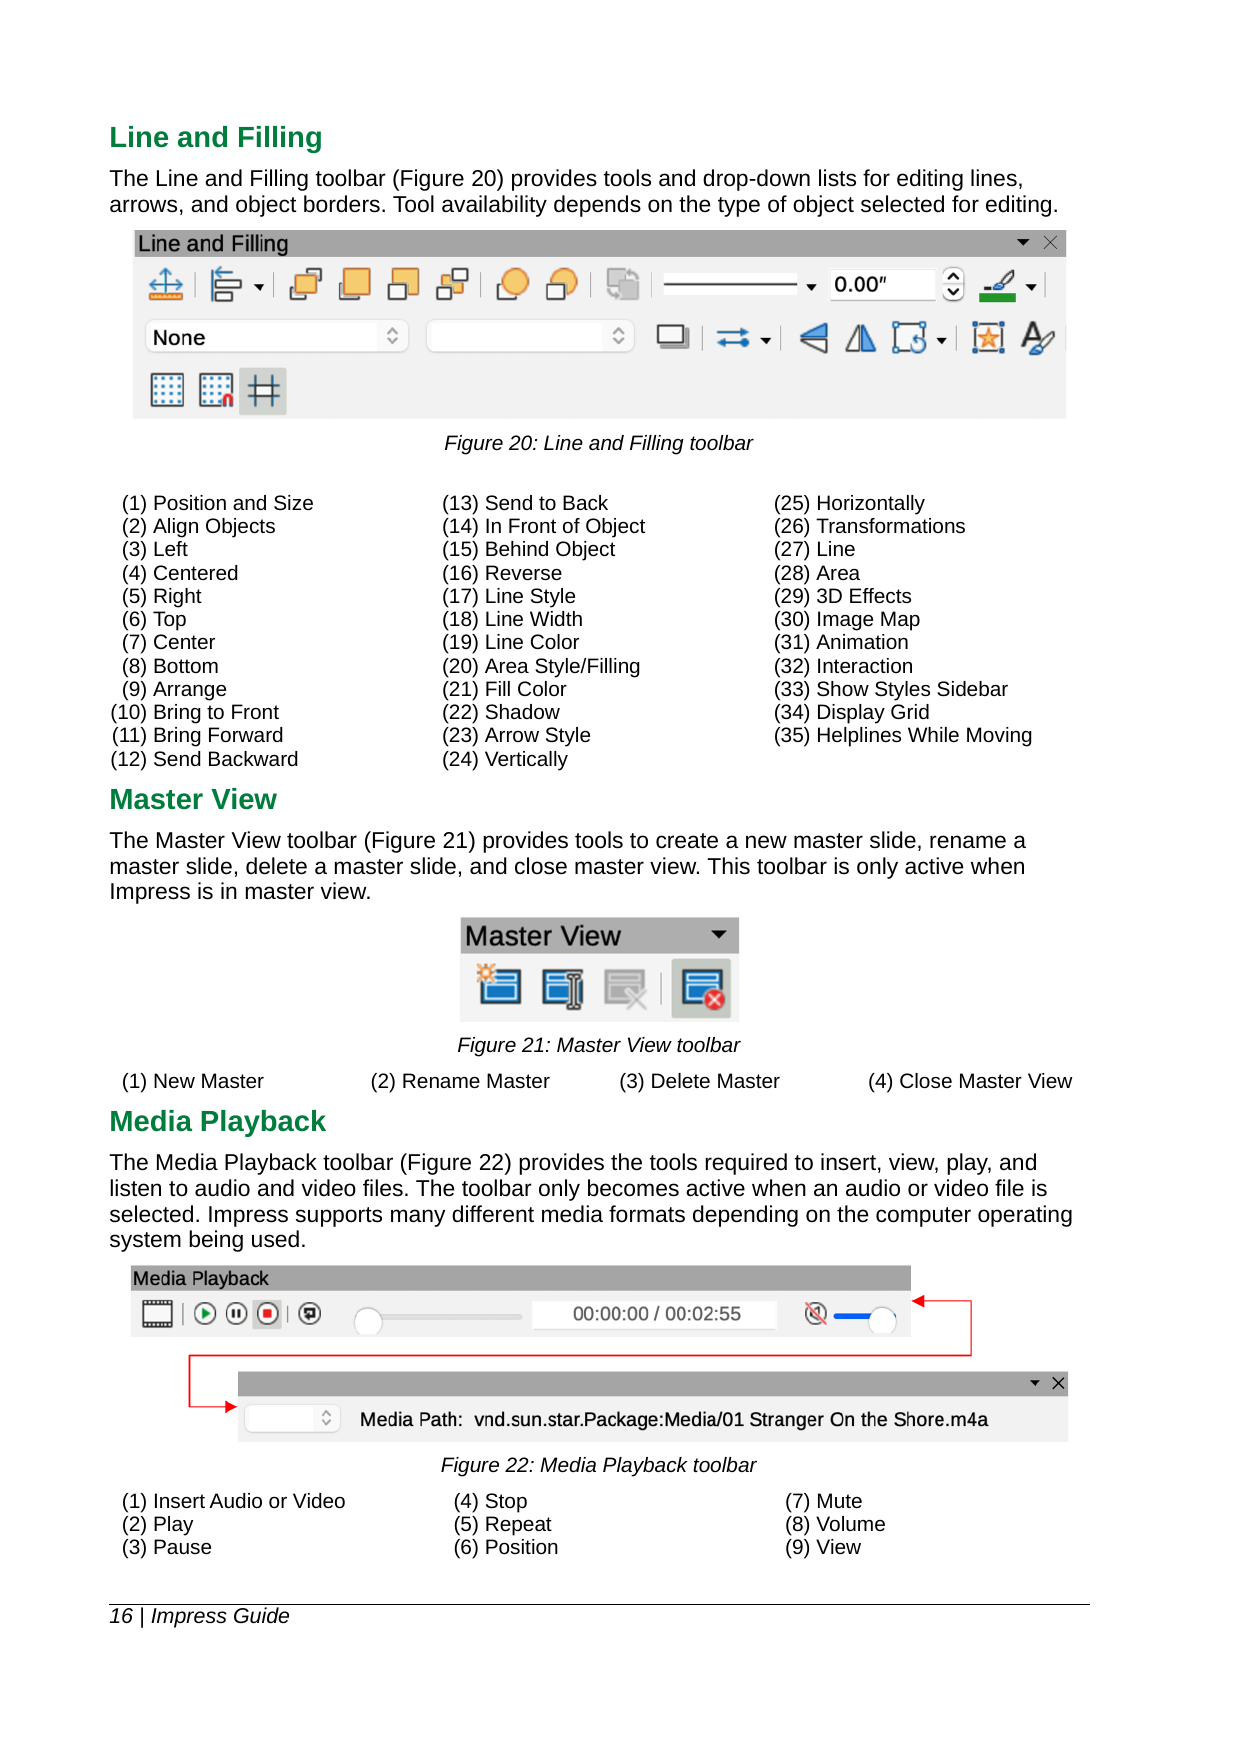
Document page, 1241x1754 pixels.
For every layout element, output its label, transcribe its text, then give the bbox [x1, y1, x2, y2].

list 3D Effects [816, 584, 1090, 608]
list Helplines While Moving [816, 724, 1090, 747]
text The Line and Filling toolbar (Figure 20) provides tools and drop-down lists for editing lines, arrows, and object borders. Tool availability depends on the type of object selected for editing. [109, 166, 1090, 217]
list Line Color [484, 631, 758, 654]
list Delete Master [650, 1069, 841, 1093]
subtitle Line and Filling [109, 121, 1090, 154]
list Center [153, 631, 426, 654]
list Volume [816, 1513, 1090, 1536]
list Line [816, 538, 1090, 561]
text The Media Playback toolbar (Figure 22) provides the tools required to insert, view, play, and listen to audio and video files. The toolbar only becomes active when an audio or video file is selected. Impress supports many different media formats depending on the computer operating system being used. [109, 1150, 1090, 1253]
list In Front of Object [484, 515, 758, 538]
list Show Styles Sidebar [816, 677, 1090, 701]
text Figure 21: Master View toolbar [405, 1034, 794, 1057]
list Area Style/Filling [484, 654, 758, 677]
list Area [816, 561, 1090, 584]
list New Master [153, 1069, 343, 1093]
list Line Width [484, 608, 758, 631]
subtitle Master View [109, 783, 1090, 815]
list Stop [484, 1489, 758, 1513]
list Bottom [153, 654, 426, 677]
picture [130, 1265, 1069, 1442]
list Image Map [816, 608, 1090, 631]
list Bring to Front [153, 701, 426, 724]
list Display Grid [816, 701, 1090, 724]
list Send Backward [153, 747, 426, 770]
subtitle Media Playback [109, 1105, 1090, 1138]
list Position and Size [153, 492, 426, 515]
list Horizontally [816, 492, 1090, 515]
list Arrow Style [484, 724, 758, 747]
picture [132, 230, 1067, 419]
list Left [153, 538, 426, 561]
list Transformations [816, 515, 1090, 538]
list Pause [153, 1536, 426, 1559]
list Insert Audio or Video [153, 1489, 426, 1513]
list Vertically [484, 747, 758, 770]
list Reverse [484, 561, 758, 584]
text The Master View toolbar (Figure 21) provides tools to create a new master slide, rename a master slide, delete a master slide, and close master view. This toolbar is only active when Impress is in master view. [109, 828, 1090, 905]
list Bring Forward [153, 724, 426, 747]
list Behind Object [484, 538, 758, 561]
list Arrange [153, 677, 426, 701]
text Figure 22: Media Playback toolbar [125, 1454, 1073, 1477]
list Centered [153, 561, 426, 584]
list Repeat [484, 1513, 758, 1536]
list Play [153, 1513, 426, 1536]
list Align Objects [153, 515, 426, 538]
list Interaction [816, 654, 1090, 677]
text Figure 20: Line and Filling toolbar [133, 431, 1066, 454]
list Right [153, 584, 426, 608]
list Line Style [484, 584, 758, 608]
picture [459, 917, 740, 1022]
list Close Master View [899, 1069, 1090, 1093]
list Mute [816, 1489, 1090, 1513]
list Shadow [484, 701, 758, 724]
list Rename Master [402, 1069, 592, 1093]
list Top [153, 608, 426, 631]
list View [816, 1536, 1090, 1559]
list Fill Color [484, 677, 758, 701]
list Send to Back [484, 492, 758, 515]
list Animation [816, 631, 1090, 654]
list Position [484, 1536, 758, 1559]
